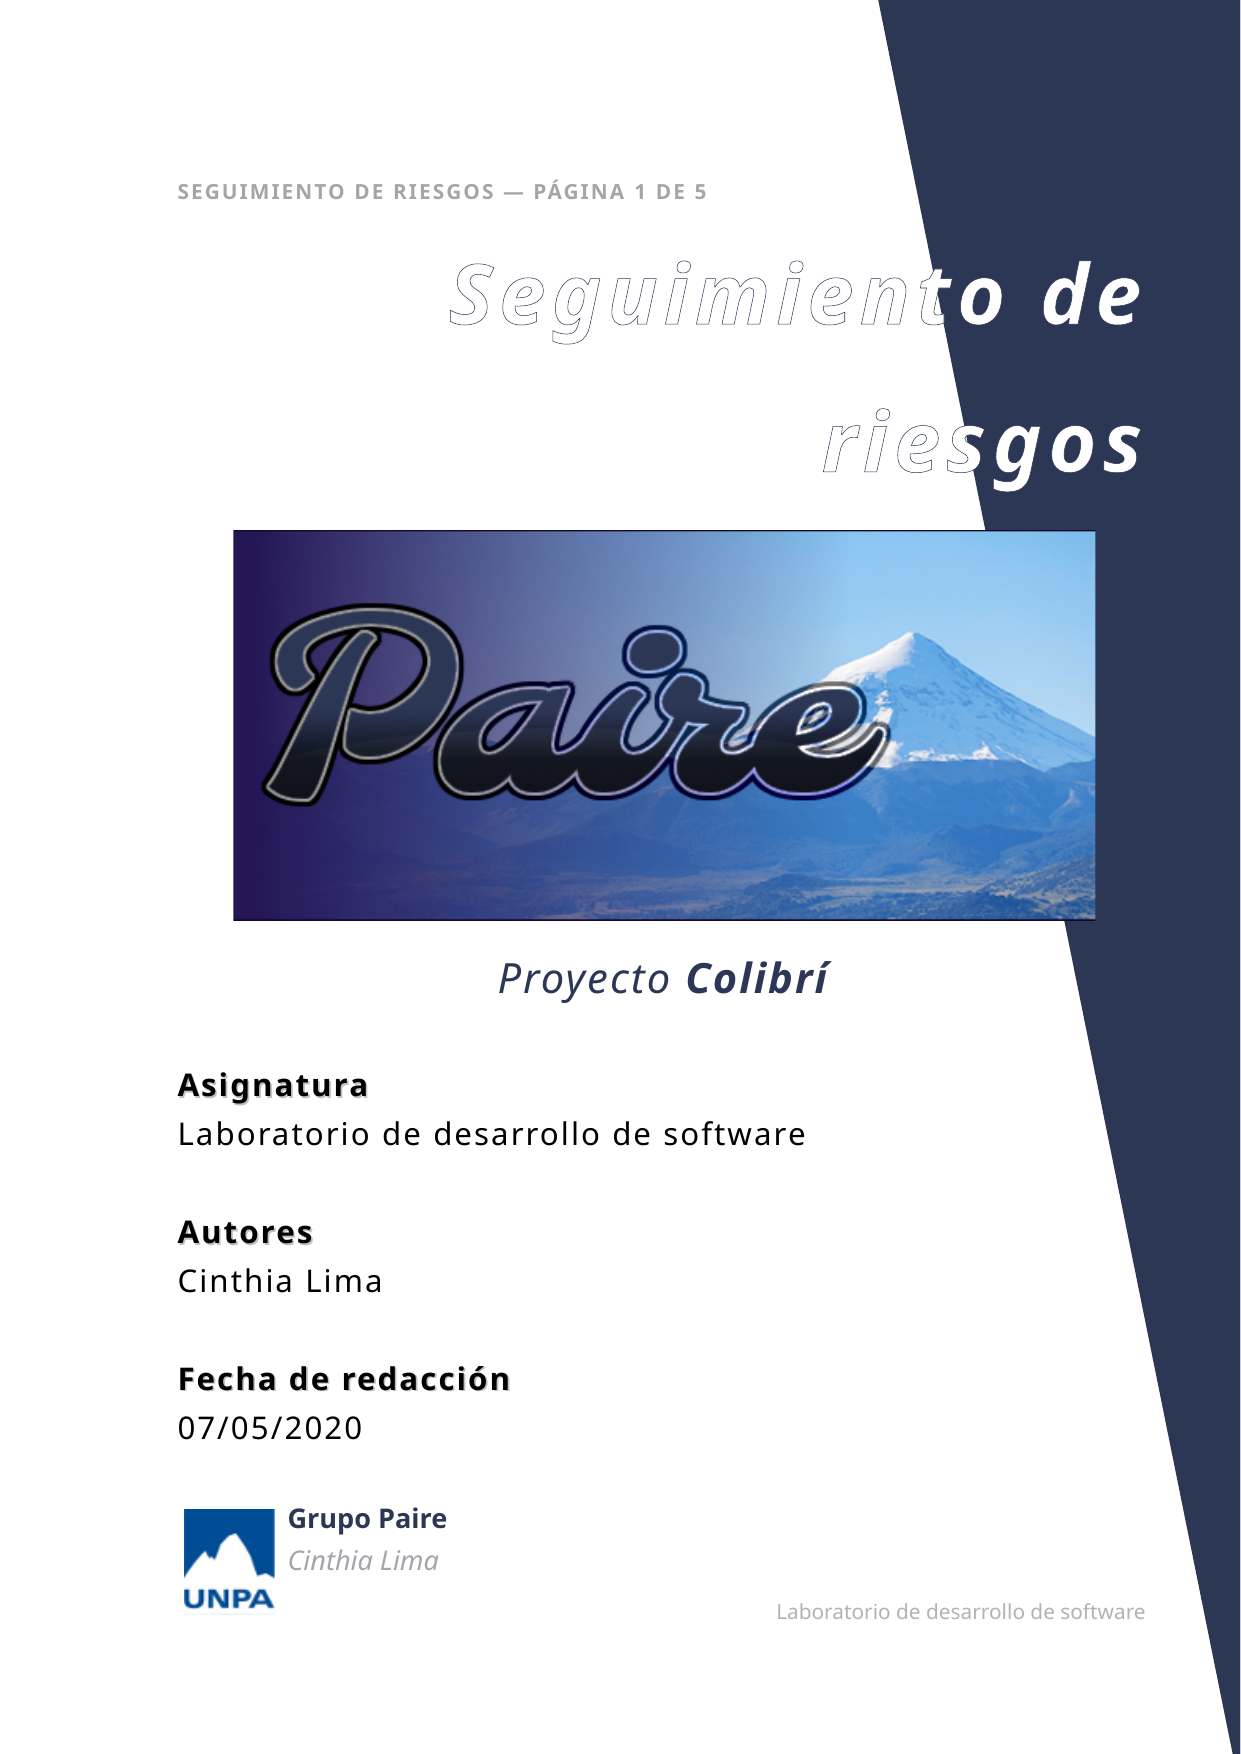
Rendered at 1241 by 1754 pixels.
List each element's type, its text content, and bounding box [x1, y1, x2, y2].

text Cinthia Lima [177, 1259, 1140, 1301]
picture [184, 1509, 275, 1615]
text Laboratorio de desarrollo de software [177, 1112, 1111, 1154]
picture [233, 530, 1096, 921]
text Asignatura [177, 1063, 1101, 1106]
text 07/05/2020 [177, 1406, 1152, 1448]
text Proyecto Colibrí [177, 949, 1081, 1006]
text Autores [177, 1210, 1131, 1252]
text Fecha de redacción [177, 1357, 1152, 1399]
text Seguimiento de riesgos [177, 235, 978, 496]
